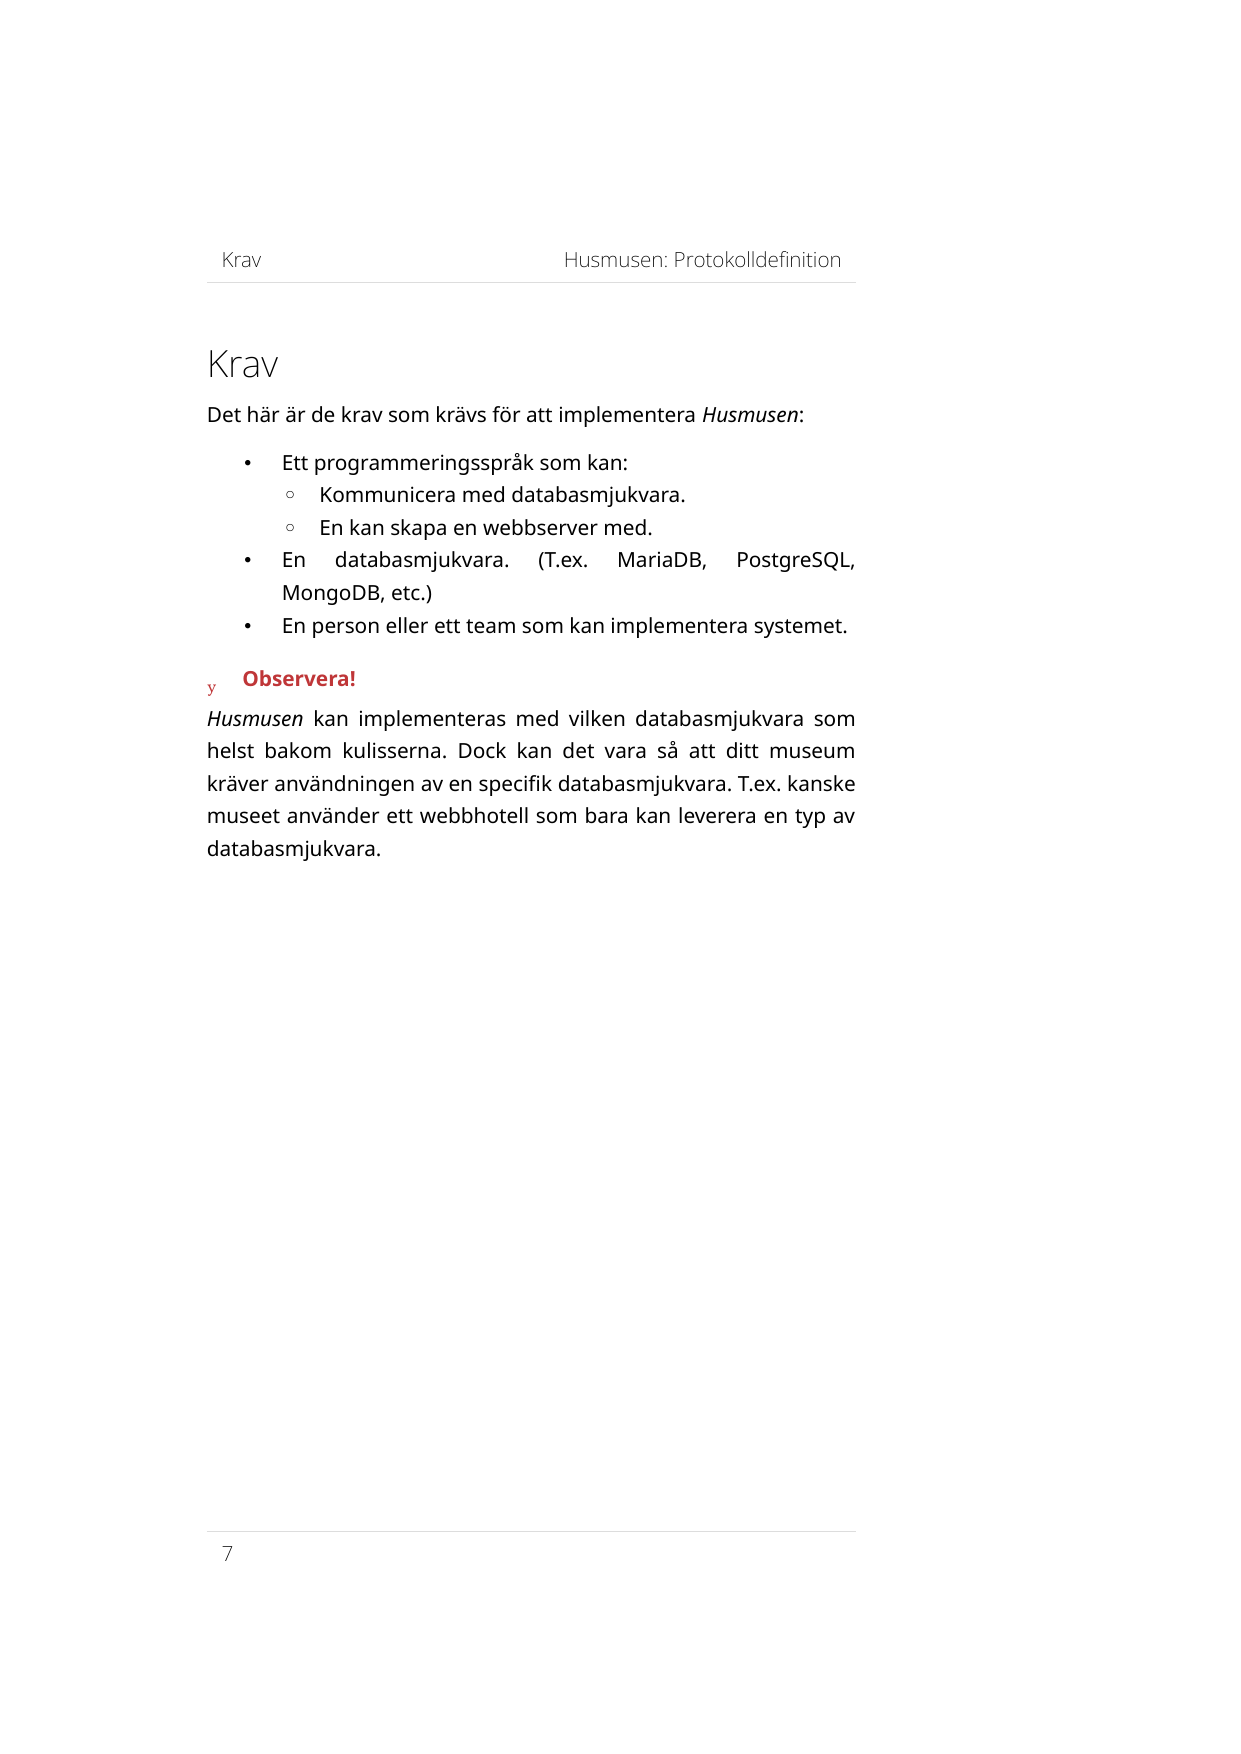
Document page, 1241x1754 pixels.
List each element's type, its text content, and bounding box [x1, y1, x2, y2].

list Observera! [207, 658, 856, 698]
list En databasmjukvara. (T.ex. MariaDB, PostgreSQL, MongoDB, etc.) [244, 546, 856, 607]
text Det här är de krav som krävs för att implementera Husmusen: [207, 401, 856, 429]
list En kan skapa en webbserver med. [282, 513, 856, 541]
list En person eller ett team som kan implementera systemet. [244, 611, 856, 639]
subtitle Krav [207, 337, 856, 388]
list Ett programmeringsspråk som kan: [244, 448, 856, 476]
text Husmusen kan implementeras med vilken databasmjukvara som helst bakom kulisserna. Dock kan det vara så att ditt museum kräver användningen av en specifik databasmjukvara. T.ex. kanske museet använder ett webbhotell som bara kan leverera en typ av databasmjukvara. [207, 704, 856, 863]
list Kommunicera med databasmjukvara. [282, 480, 856, 509]
